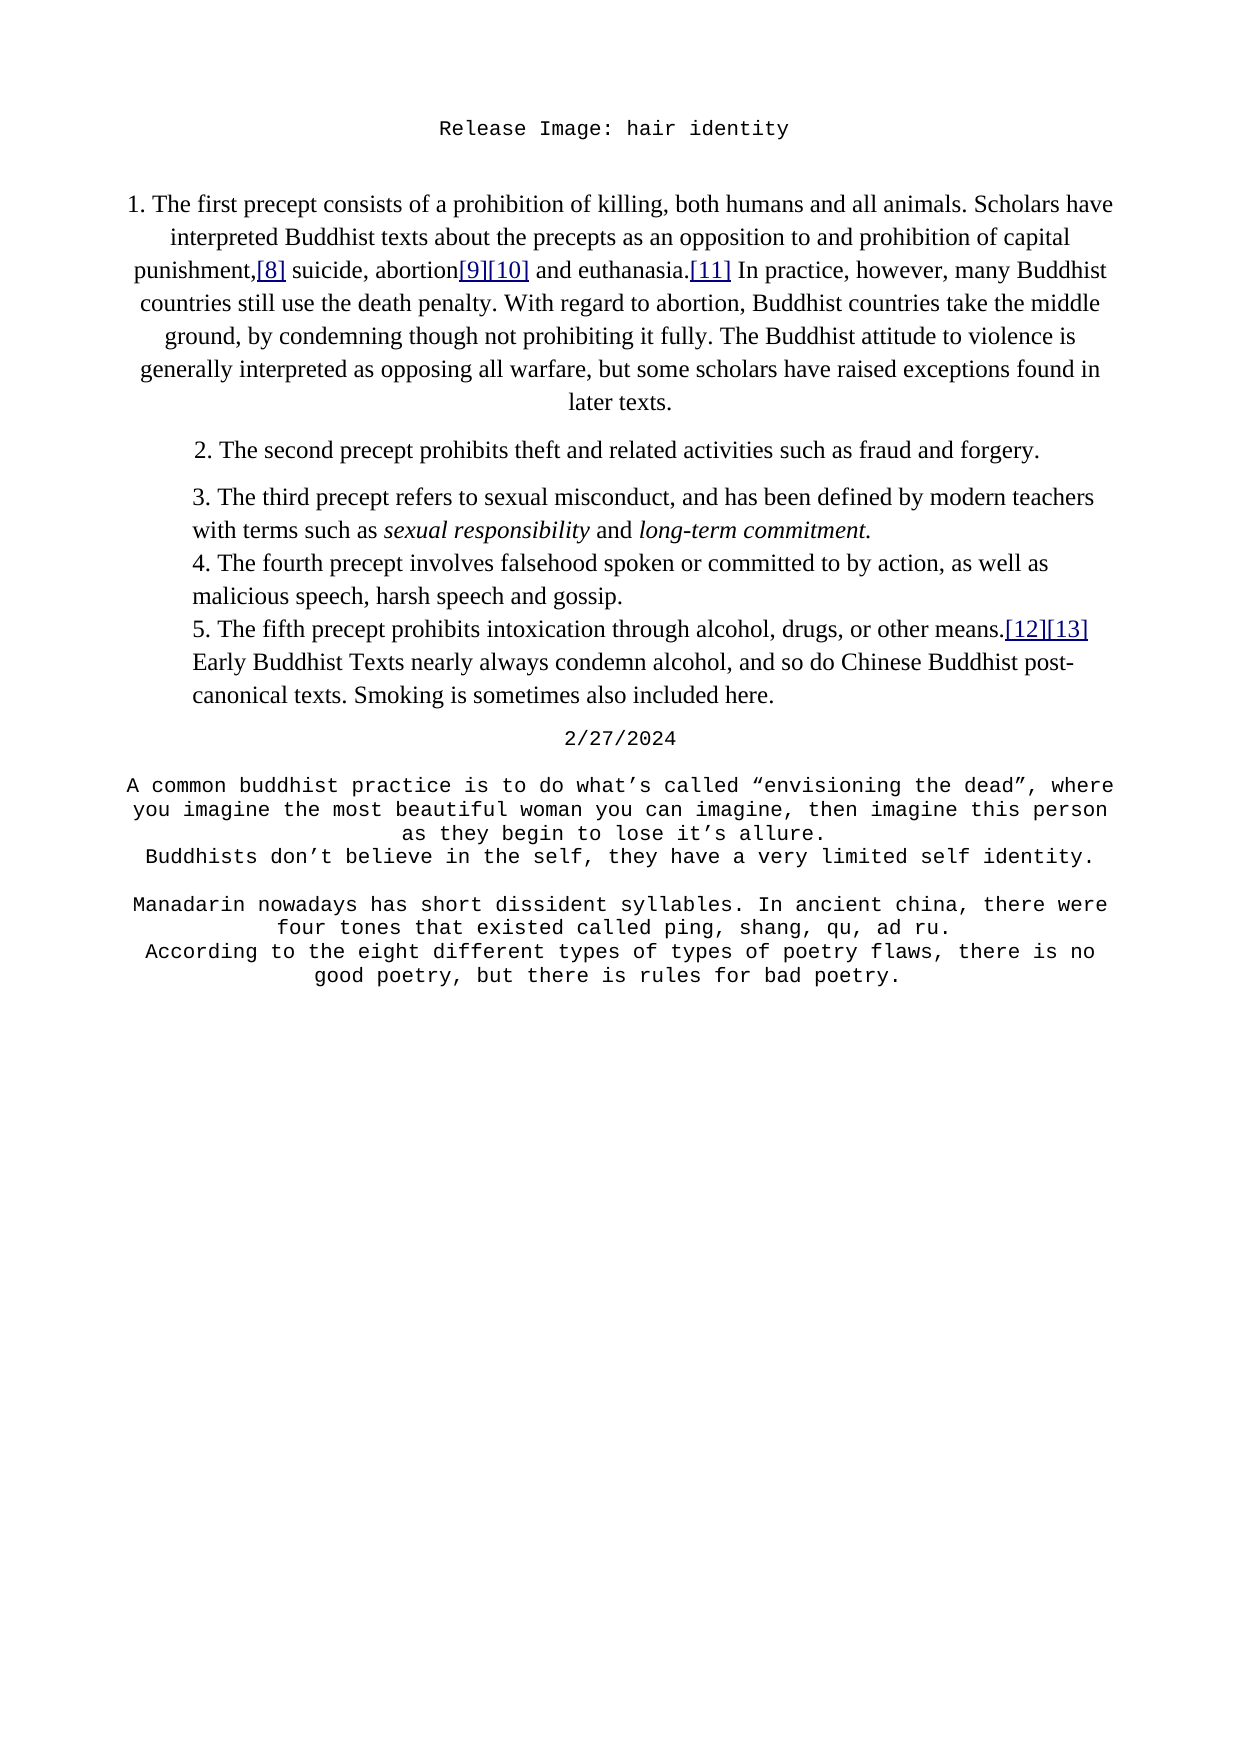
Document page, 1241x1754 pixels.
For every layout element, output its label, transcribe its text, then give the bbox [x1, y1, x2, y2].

text 2. The second precept prohibits theft and related activities such as fraud and forgery. [118, 435, 1122, 463]
text Release Image: hair identity [118, 118, 1122, 142]
text Buddhists don’t believe in the self, they have a very limited self identity. [118, 846, 1122, 870]
text 2/27/2024 [118, 728, 1122, 752]
text A common buddhist practice is to do what’s called “envisioning the dead”, where you imagine the most beautiful woman you can imagine, then imagine this person as they begin to lose it’s allure. [118, 775, 1122, 846]
text 1. The first precept consists of a prohibition of killing, both humans and all animals. Scholars have interpreted Buddhist texts about the precepts as an opposition to and prohibition of capital punishment,[8] suicide, abortion[9][10] and euthanasia.[11] In practice, however, many Buddhist countries still use the death penalty. With regard to abortion, Buddhist countries take the middle ground, by condemning though not prohibiting it fully. The Buddhist attitude to violence is generally interpreted as opposing all warfare, but some scholars have raised exceptions found in later texts. [118, 189, 1122, 416]
list 4. The fourth precept involves falsehood spoken or committed to by action, as well as malicious speech, harsh speech and gossip. [162, 548, 1122, 610]
list 3. The third precept refers to sexual misconduct, and has been defined by modern teachers with terms such as sexual responsibility and long-term commitment. [162, 482, 1122, 544]
text According to the eight different types of types of poetry flaws, there is no good poetry, but there is rules for bad poetry. [118, 941, 1122, 988]
list 5. The fifth precept prohibits intoxication through alcohol, drugs, or other means.[12][13] Early Buddhist Texts nearly always condemn alcohol, and so do Chinese Buddhist post-canonical texts. Smoking is sometimes also included here. [162, 614, 1122, 709]
text Manadarin nowadays has short dissident syllables. In ancient china, there were four tones that existed called ping, shang, qu, ad ru. [118, 894, 1122, 941]
